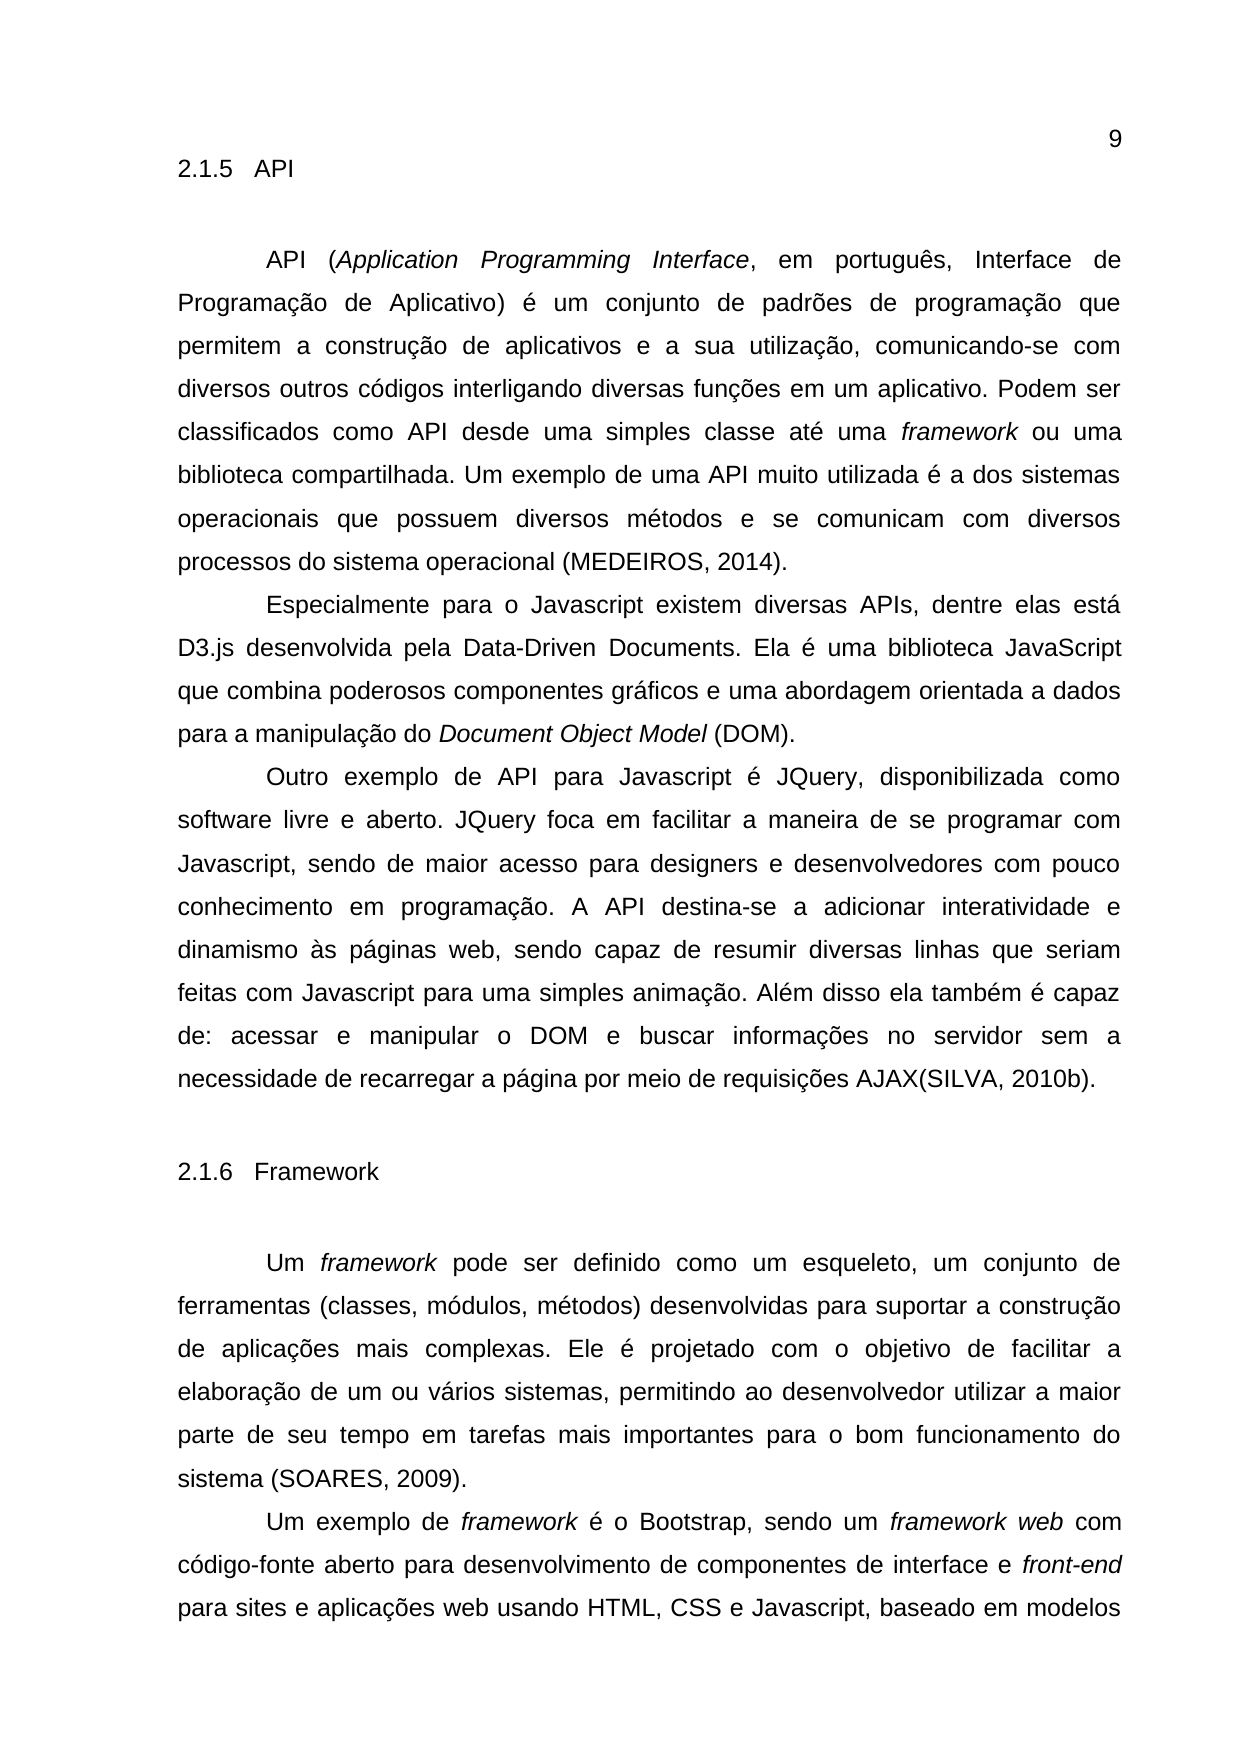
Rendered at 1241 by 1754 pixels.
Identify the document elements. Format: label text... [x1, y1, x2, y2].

text Um framework pode ser definido como um esqueleto, um conjunto de ferramentas (classes, módulos, métodos) desenvolvidas para suportar a construção de aplicações mais complexas. Ele é projetado com o objetivo de facilitar a elaboração de um ou vários sistemas, permitindo ao desenvolvedor utilizar a maior parte de seu tempo em tarefas mais importantes para o bom funcionamento do sistema (SOARES, 2009). [177, 1248, 1122, 1492]
subtitle API [177, 153, 1122, 182]
text Especialmente para o Javascript existem diversas APIs, dentre elas está D3.js desenvolvida pela Data-Driven Documents. Ela é uma biblioteca JavaScript que combina poderosos componentes gráficos e uma abordagem orientada a dados para a manipulação do Document Object Model (DOM). [177, 590, 1122, 748]
text API (Application Programming Interface, em português, Interface de Programação de Aplicativo) é um conjunto de padrões de programação que permitem a construção de aplicativos e a sua utilização, comunicando-se com diversos outros códigos interligando diversas funções em um aplicativo. Podem ser classificados como API desde uma simples classe até uma framework ou uma biblioteca compartilhada. Um exemplo de uma API muito utilizada é a dos sistemas operacionais que possuem diversos métodos e se comunicam com diversos processos do sistema operacional (MEDEIROS, 2014). [177, 245, 1122, 575]
text Outro exemplo de API para Javascript é JQuery, disponibilizada como software livre e aberto. JQuery foca em facilitar a maneira de se programar com Javascript, sendo de maior acesso para designers e desenvolvedores com pouco conhecimento em programação. A API destina-se a adicionar interatividade e dinamismo às páginas web, sendo capaz de resumir diversas linhas que seriam feitas com Javascript para uma simples animação. Além disso ela também é capaz de: acessar e manipular o DOM e buscar informações no servidor sem a necessidade de recarregar a página por meio de requisições AJAX(SILVA, 2010b). [177, 762, 1122, 1093]
text Um exemplo de framework é o Bootstrap, sendo um framework web com código-fonte aberto para desenvolvimento de componentes de interface e front-end para sites e aplicações web usando HTML, CSS e Javascript, baseado em modelos [177, 1507, 1122, 1622]
subtitle Framework [177, 1157, 1122, 1185]
